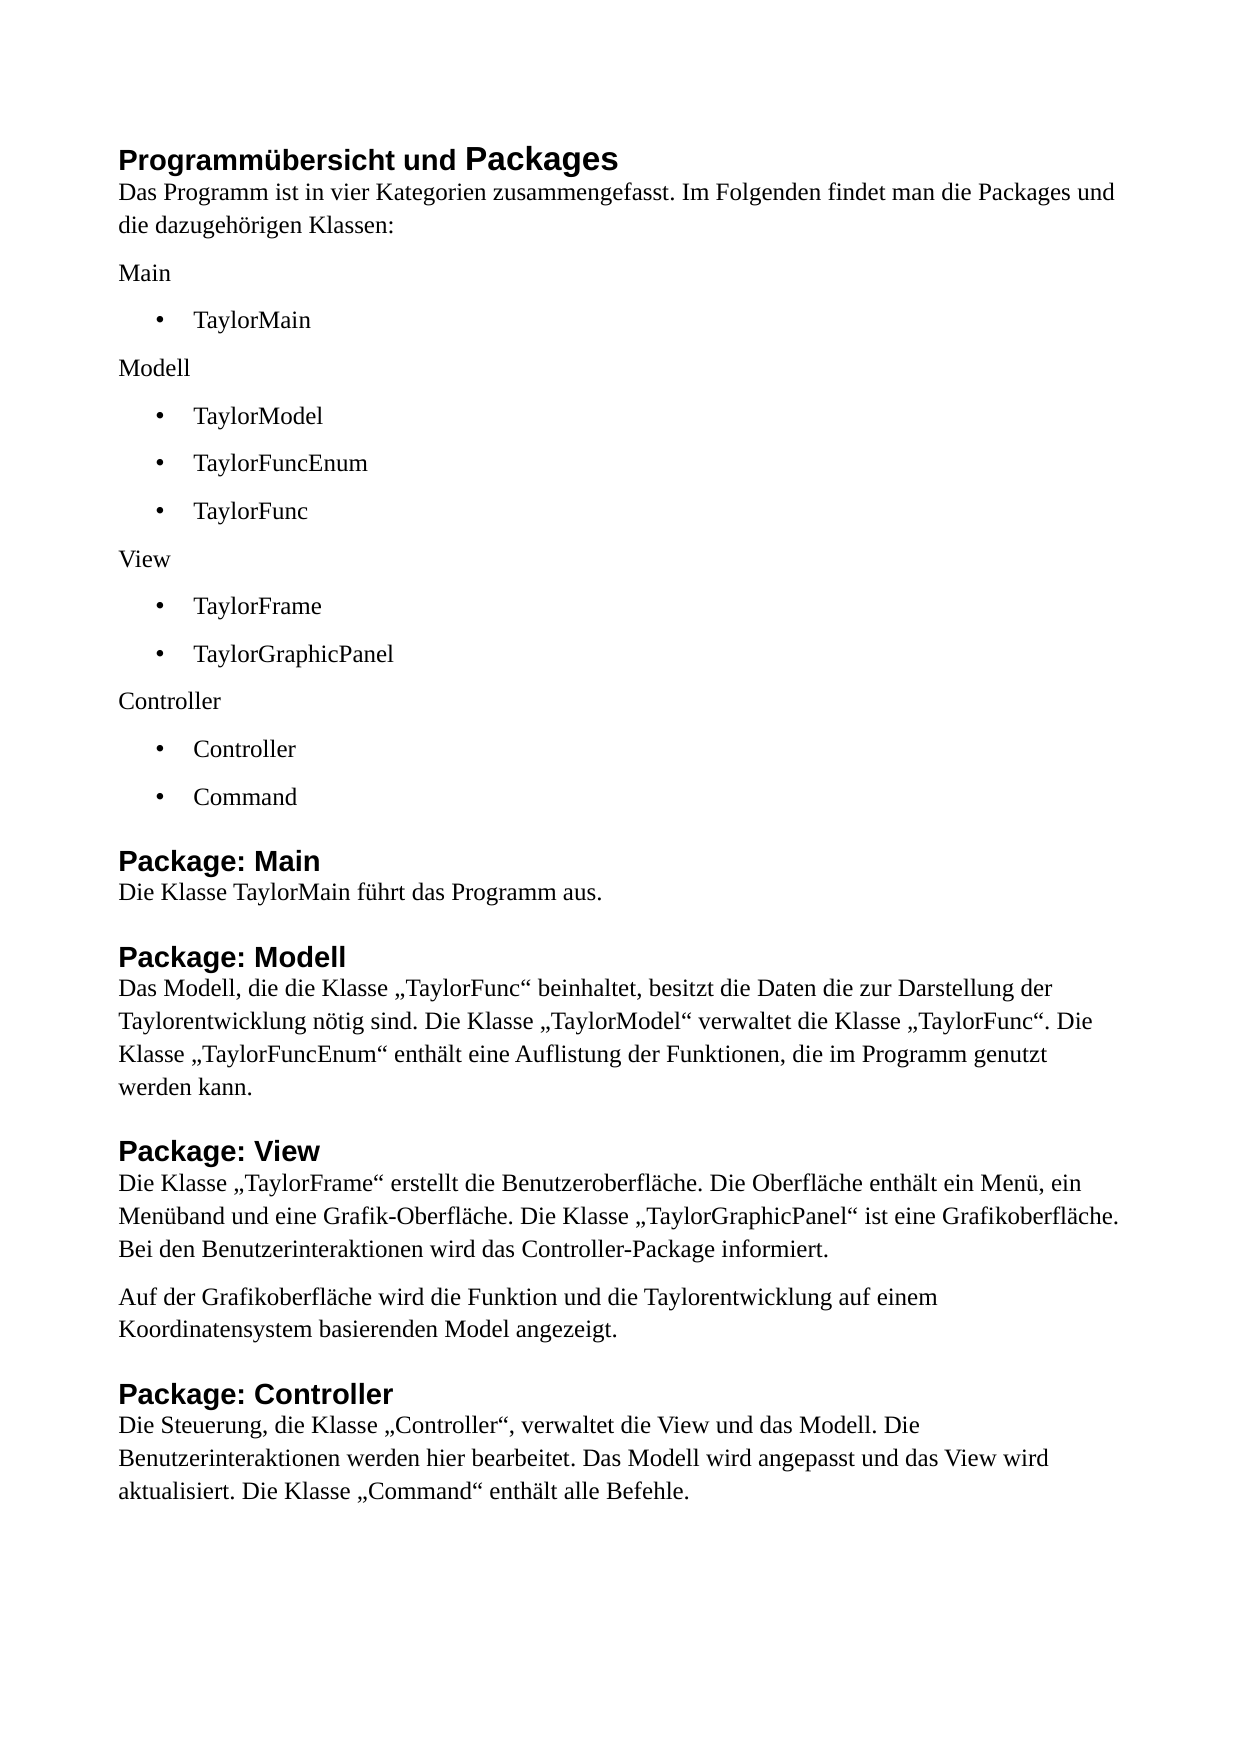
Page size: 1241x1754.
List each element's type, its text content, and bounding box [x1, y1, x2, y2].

list Controller [156, 734, 1122, 763]
text Das Modell, die die Klasse „TaylorFunc“ beinhaltet, besitzt die Daten die zur Darstellung der Taylorentwicklung nötig sind. Die Klasse „TaylorModel“ verwaltet die Klasse „TaylorFunc“. Die Klasse „TaylorFuncEnum“ enthält eine Auflistung der Funktionen, die im Programm genutzt werden kann. [118, 973, 1122, 1101]
list TaylorMain [156, 306, 1122, 334]
text Main [118, 258, 1122, 287]
subtitle Programmübersicht und Packages [118, 139, 1122, 177]
subtitle Package: Main [118, 844, 1122, 877]
text Modell [118, 353, 1122, 382]
subtitle Package: View [118, 1134, 1122, 1168]
list TaylorModel [156, 401, 1122, 429]
subtitle Package: Controller [118, 1377, 1122, 1410]
text Die Klasse „TaylorFrame“ erstellt die Benutzeroberfläche. Die Oberfläche enthält ein Menü, ein Menüband und eine Grafik-Oberfläche. Die Klasse „TaylorGraphicPanel“ ist eine Grafikoberfläche. Bei den Benutzerinteraktionen wird das Controller-Package informiert. [118, 1168, 1122, 1263]
text Das Programm ist in vier Kategorien zusammengefasst. Im Folgenden findet man die Packages und die dazugehörigen Klassen: [118, 177, 1122, 239]
text Controller [118, 686, 1122, 715]
list TaylorFuncEnum [156, 448, 1122, 477]
list TaylorGraphicPanel [156, 639, 1122, 668]
text Auf der Grafikoberfläche wird die Funktion und die Taylorentwicklung auf einem Koordinatensystem basierenden Model angezeigt. [118, 1282, 1122, 1343]
list TaylorFunc [156, 496, 1122, 525]
text Die Klasse TaylorMain führt das Programm aus. [118, 877, 1122, 906]
subtitle Package: Modell [118, 939, 1122, 973]
list Command [156, 782, 1122, 810]
text View [118, 544, 1122, 572]
text Die Steuerung, die Klasse „Controller“, verwaltet die View und das Modell. Die Benutzerinteraktionen werden hier bearbeitet. Das Modell wird angepasst und das View wird aktualisiert. Die Klasse „Command“ enthält alle Befehle. [118, 1410, 1122, 1505]
list TaylorFrame [156, 591, 1122, 620]
